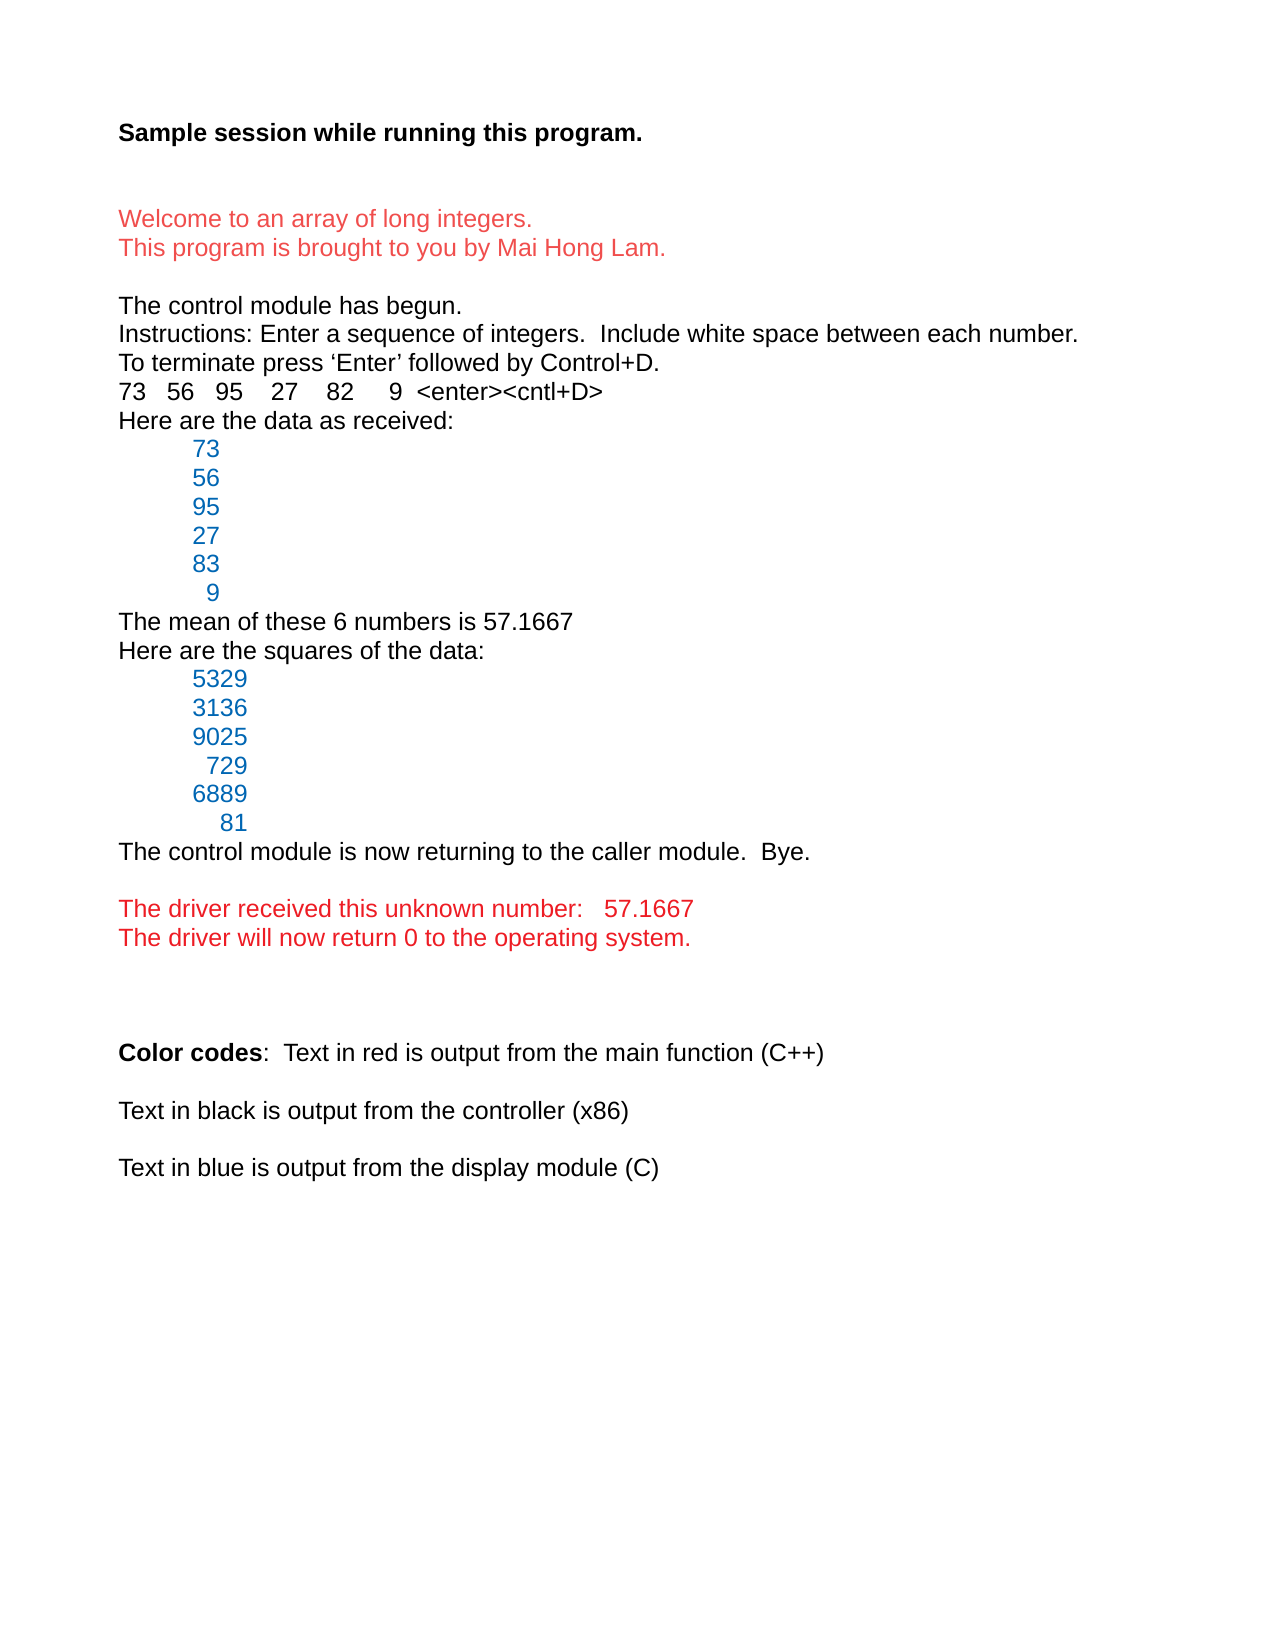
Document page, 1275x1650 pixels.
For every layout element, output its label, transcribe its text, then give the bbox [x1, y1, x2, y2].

text Here are the squares of the data: [118, 636, 1157, 664]
text 9025 [118, 722, 1157, 751]
text 81 [118, 808, 1157, 837]
text Color codes: Text in red is output from the main function (C++) [118, 1038, 1157, 1067]
text The driver will now return 0 to the operating system. [118, 923, 1157, 952]
text Welcome to an array of long integers. [118, 204, 1157, 233]
text The mean of these 6 numbers is 57.1667 [118, 607, 1157, 636]
text 73 [118, 434, 1157, 463]
text 9 [118, 578, 1157, 607]
text To terminate press ‘Enter’ followed by Control+D. [118, 348, 1157, 377]
text 27 [118, 521, 1157, 549]
text The control module has begun. [118, 291, 1157, 319]
text Here are the data as received: [118, 406, 1157, 434]
text The driver received this unknown number: 57.1667 [118, 894, 1157, 923]
text 3136 [118, 693, 1157, 722]
text The control module is now returning to the caller module. Bye. [118, 837, 1157, 866]
text Instructions: Enter a sequence of integers. Include white space between each number. [118, 319, 1157, 348]
text Sample session while running this program. [118, 118, 1157, 147]
text Text in blue is output from the display module (C) [118, 1153, 1157, 1182]
text Text in black is output from the controller (x86) [118, 1096, 1157, 1124]
text 83 [118, 549, 1157, 578]
text This program is brought to you by Mai Hong Lam. [118, 233, 1157, 262]
text 729 [118, 751, 1157, 779]
text 95 [118, 492, 1157, 521]
text 5329 [118, 664, 1157, 693]
text 56 [118, 463, 1157, 492]
text 6889 [118, 779, 1157, 808]
text 73 56 95 27 82 9 <enter><cntl+D> [118, 377, 1157, 406]
